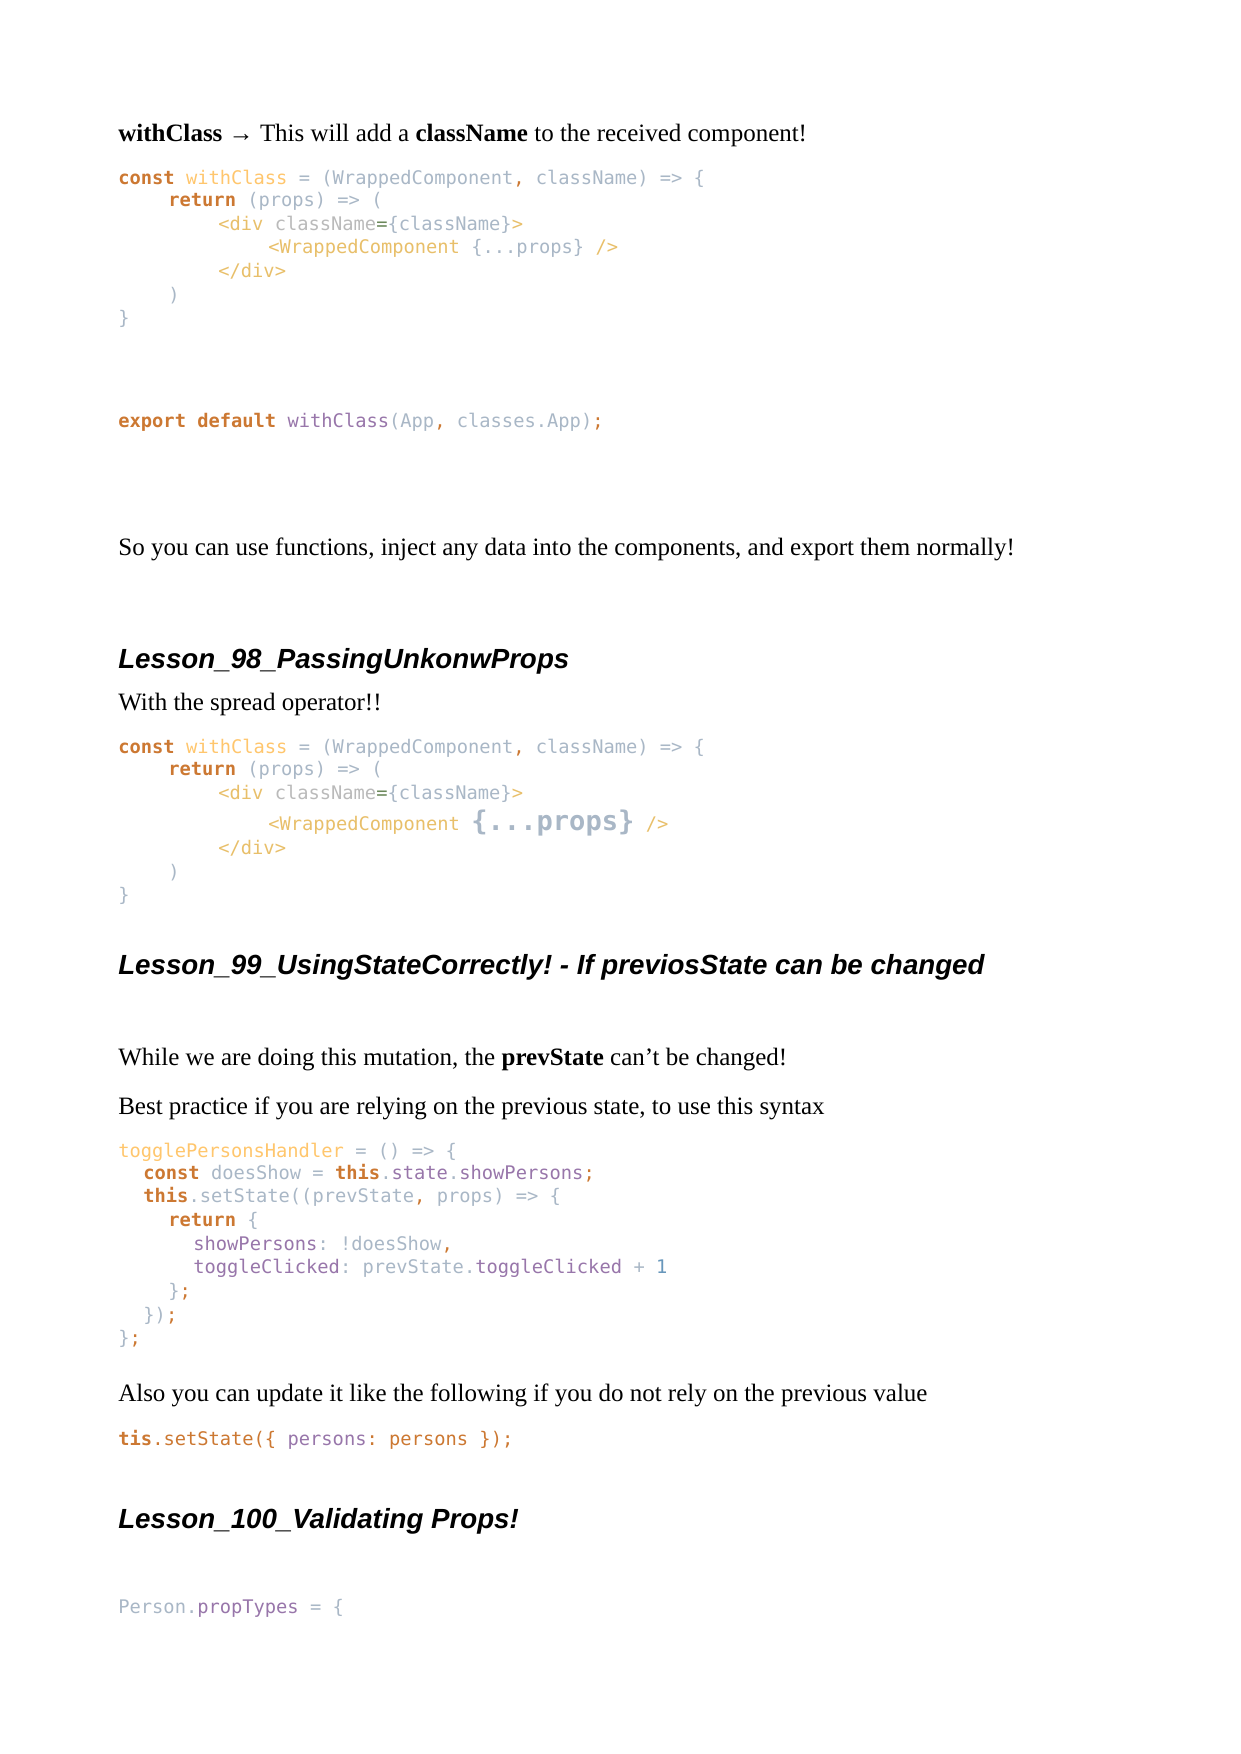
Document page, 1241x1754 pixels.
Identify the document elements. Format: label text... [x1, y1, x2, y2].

text const doesShow = this.state.showPersons; [118, 1162, 1122, 1185]
subtitle Lesson_99_UsingStateCorrectly! - If previosState can be changed [118, 948, 1122, 980]
text }; [118, 1280, 1122, 1303]
text const withClass = (WrappedComponent, className) => { [118, 736, 1122, 758]
text const withClass = (WrappedComponent, className) => { [118, 167, 1122, 189]
text Also you can update it like the following if you do not rely on the previous value [118, 1378, 1122, 1407]
text tis.setState({ persons: persons }); [118, 1428, 1122, 1449]
text <div className={className}> [118, 213, 1122, 236]
text ) [118, 861, 1122, 884]
text showPersons: !doesShow, [118, 1233, 1122, 1256]
text <WrappedComponent {...props} /> [118, 806, 1122, 837]
subtitle Lesson_98_PassingUnkonwProps [118, 643, 1122, 675]
text So you can use functions, inject any data into the components, and export them normally! [118, 532, 1122, 561]
text </div> [118, 260, 1122, 284]
subtitle Lesson_100_Validating Props! [118, 1503, 1122, 1535]
text <WrappedComponent {...props} /> [118, 236, 1122, 260]
text </div> [118, 837, 1122, 861]
text return (props) => ( [118, 758, 1122, 782]
text }; [118, 1327, 1122, 1349]
text Person.propTypes = { [118, 1596, 1122, 1618]
text return (props) => ( [118, 189, 1122, 213]
text <div className={className}> [118, 782, 1122, 806]
text } [118, 884, 1122, 906]
text return { [118, 1209, 1122, 1233]
text export default withClass(App, classes.App); [118, 410, 1122, 432]
text withClass → This will add a className to the received component! [118, 118, 1122, 147]
text toggleClicked: prevState.toggleClicked + 1 [118, 1256, 1122, 1280]
text } [118, 307, 1122, 329]
text With the spread operator!! [118, 687, 1122, 716]
text }); [118, 1303, 1122, 1327]
text this.setState((prevState, props) => { [118, 1185, 1122, 1209]
text While we are doing this mutation, the prevState can’t be changed! [118, 1042, 1122, 1070]
text togglePersonsHandler = () => { [118, 1140, 1122, 1162]
text Best practice if you are relying on the previous state, to use this syntax [118, 1091, 1122, 1119]
text ) [118, 284, 1122, 307]
